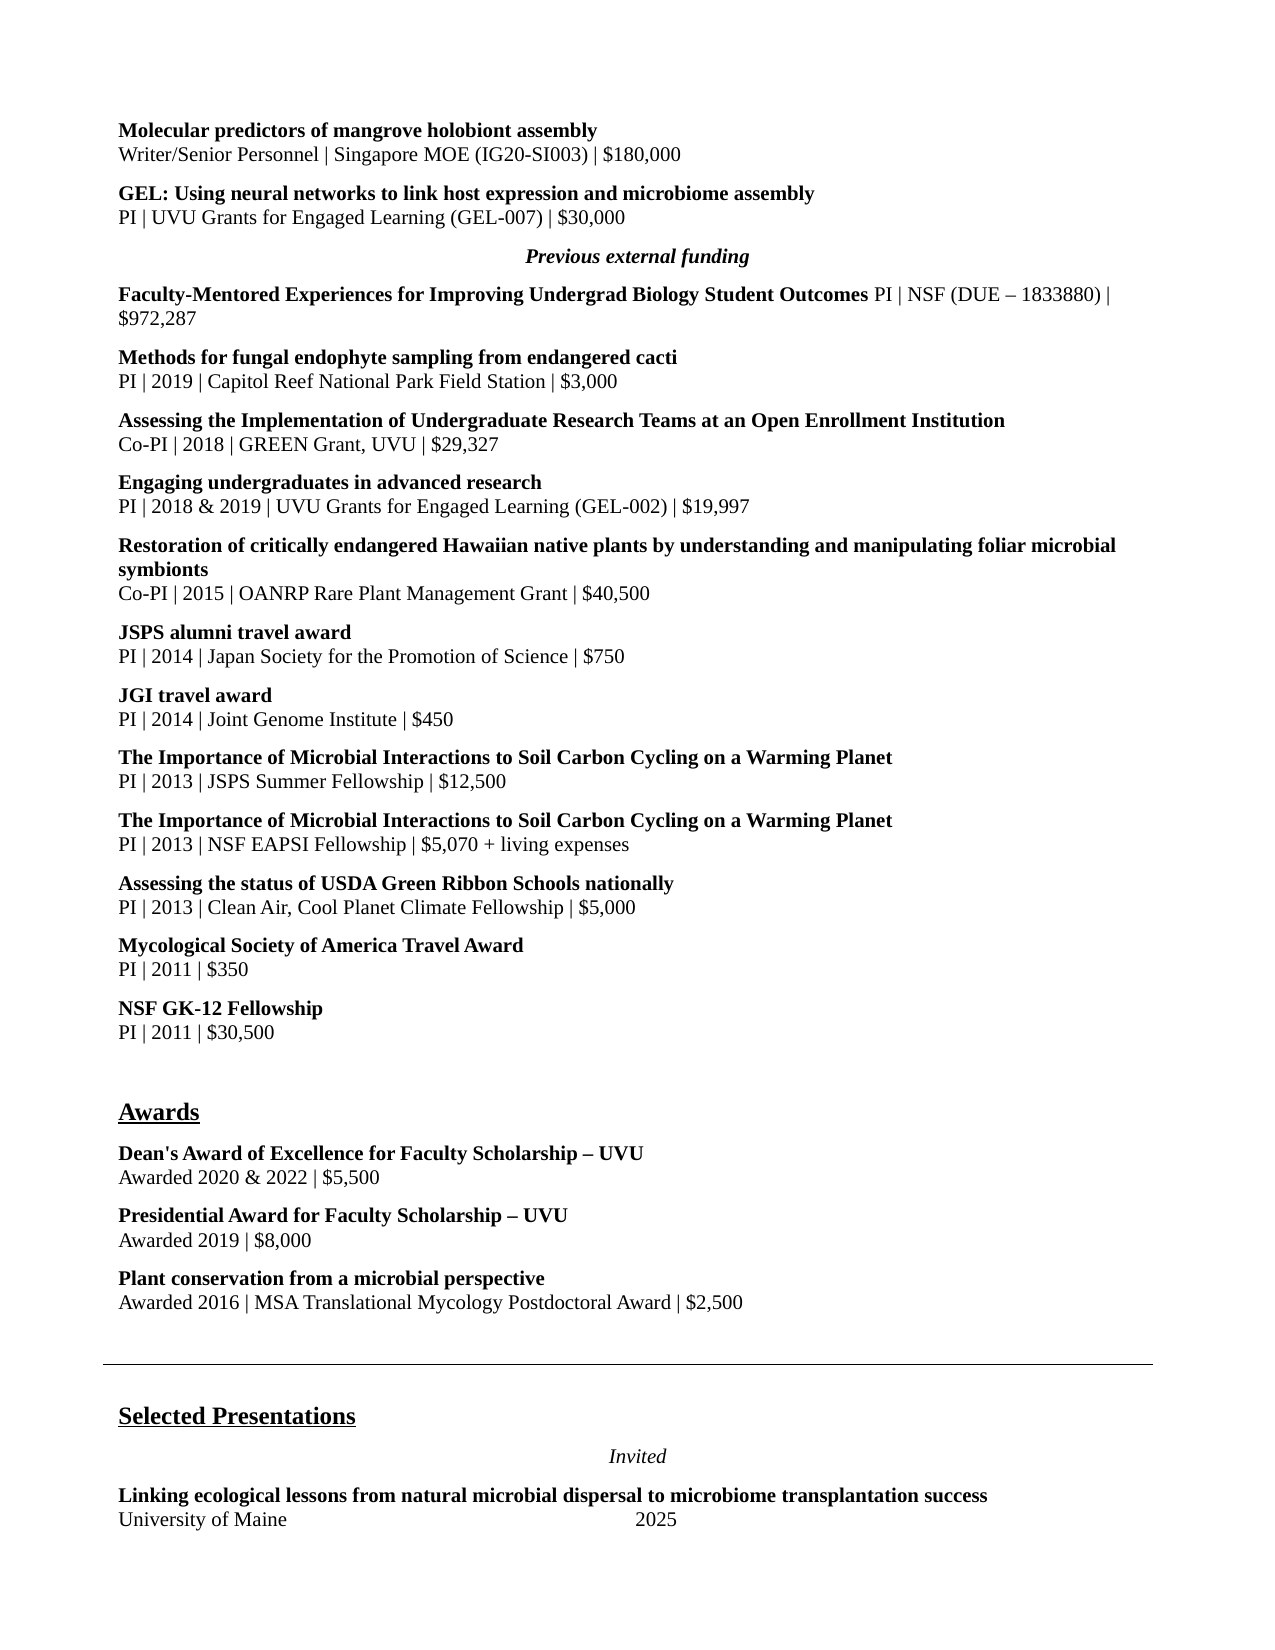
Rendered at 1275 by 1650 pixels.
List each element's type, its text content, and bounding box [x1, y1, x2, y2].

text Dean's Award of Excellence for Faculty Scholarship – UVU Awarded 2020 & 2022 | $5,500 [118, 1141, 1157, 1189]
text Restoration of critically endangered Hawaiian native plants by understanding and manipulating foliar microbial symbionts Co-PI | 2015 | OANRP Rare Plant Management Grant | $40,500 [118, 533, 1157, 605]
text Invited [118, 1444, 1157, 1468]
text Mycological Society of America Travel Award PI | 2011 | $350 [118, 933, 1157, 981]
text Engaging undergraduates in advanced research PI | 2018 & 2019 | UVU Grants for Engaged Learning (GEL-002) | $19,997 [118, 470, 1157, 518]
text Awards [118, 1097, 1157, 1126]
text Selected Presentations [118, 1401, 1157, 1430]
text Presidential Award for Faculty Scholarship – UVU Awarded 2019 | $8,000 [118, 1203, 1157, 1252]
text Molecular predictors of mangrove holobiont assembly Writer/Senior Personnel | Singapore MOE (IG20-SI003) | $180,000 [118, 118, 1157, 166]
text The Importance of Microbial Interactions to Soil Carbon Cycling on a Warming Planet PI | 2013 | JSPS Summer Fellowship | $12,500 [118, 745, 1157, 793]
text NSF GK-12 Fellowship PI | 2011 | $30,500 [118, 996, 1157, 1044]
text The Importance of Microbial Interactions to Soil Carbon Cycling on a Warming Planet PI | 2013 | NSF EAPSI Fellowship | $5,070 + living expenses [118, 808, 1157, 856]
text JGI travel award PI | 2014 | Joint Genome Institute | $450 [118, 682, 1157, 731]
text Methods for fungal endophyte sampling from endangered cacti PI | 2019 | Capitol Reef National Park Field Station | $3,000 [118, 345, 1157, 393]
text Previous external funding [118, 243, 1157, 268]
text Assessing the Implementation of Undergraduate Research Teams at an Open Enrollment Institution Co-PI | 2018 | GREEN Grant, UVU | $29,327 [118, 408, 1157, 456]
text Assessing the status of USDA Green Ribbon Schools nationally PI | 2013 | Clean Air, Cool Planet Climate Fellowship | $5,000 [118, 871, 1157, 919]
text GEL: Using neural networks to link host expression and microbiome assembly PI | UVU Grants for Engaged Learning (GEL-007) | $30,000 [118, 181, 1157, 229]
text JSPS alumni travel award PI | 2014 | Japan Society for the Promotion of Science | $750 [118, 620, 1157, 668]
text Linking ecological lessons from natural microbial dispersal to microbiome transplantation success University of Maine 2025 [118, 1483, 1157, 1531]
text Plant conservation from a microbial perspective Awarded 2016 | MSA Translational Mycology Postdoctoral Award | $2,500 [118, 1266, 1157, 1314]
text Faculty-Mentored Experiences for Improving Undergrad Biology Student Outcomes PI | NSF (DUE – 1833880) | $972,287 [118, 282, 1157, 330]
